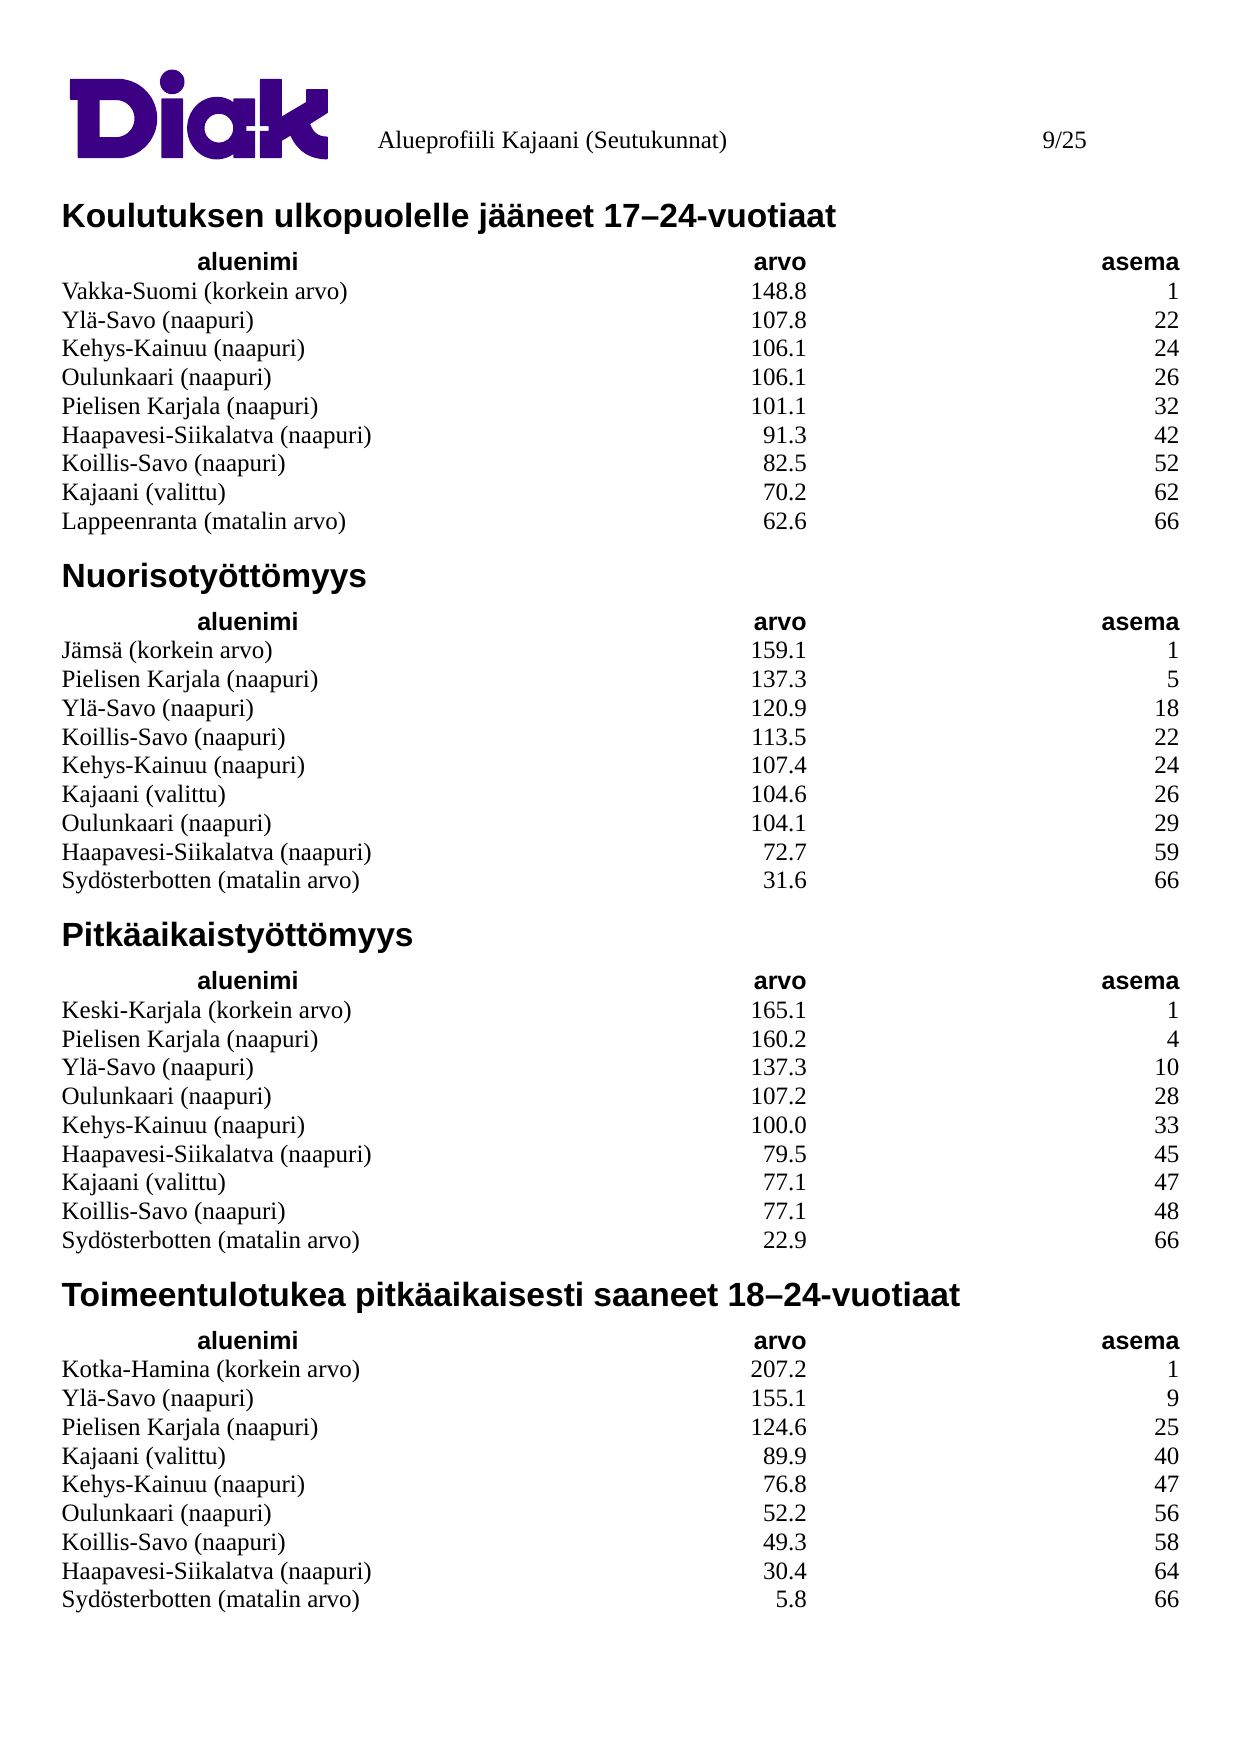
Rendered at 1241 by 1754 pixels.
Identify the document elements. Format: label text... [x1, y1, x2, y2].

table_cell 56 [806, 1498, 1179, 1527]
table_cell Oulunkaari (naapuri) [61, 1081, 434, 1110]
table_cell Koillis-Savo (naapuri) [61, 449, 434, 477]
table_cell 1 [806, 276, 1179, 305]
subtitle Pitkäaikaistyöttömyys [61, 915, 1179, 954]
table_cell Ylä-Savo (naapuri) [61, 1383, 434, 1412]
table_cell 120.9 [434, 693, 806, 722]
table_cell 24 [806, 751, 1179, 779]
table_cell 18 [806, 693, 1179, 722]
table_header asema [806, 1326, 1179, 1354]
table_cell 47 [806, 1470, 1179, 1498]
table_cell 62 [806, 477, 1179, 506]
table_cell 77.1 [434, 1168, 806, 1196]
table_cell 66 [806, 1225, 1179, 1254]
table_header arvo [434, 607, 806, 636]
table_cell 89.9 [434, 1441, 806, 1469]
table_header asema [806, 966, 1179, 995]
table_cell 40 [806, 1441, 1179, 1469]
table_cell 113.5 [434, 722, 806, 751]
table_cell Koillis-Savo (naapuri) [61, 1527, 434, 1556]
table_cell Pielisen Karjala (naapuri) [61, 1412, 434, 1441]
table_cell 107.2 [434, 1081, 806, 1110]
table_cell 82.5 [434, 449, 806, 477]
table_cell Kajaani (valittu) [61, 477, 434, 506]
table_cell 33 [806, 1110, 1179, 1139]
table_cell 106.1 [434, 362, 806, 391]
table_cell 49.3 [434, 1527, 806, 1556]
table_cell Kajaani (valittu) [61, 1441, 434, 1469]
table_cell 155.1 [434, 1383, 806, 1412]
table_cell Ylä-Savo (naapuri) [61, 1053, 434, 1081]
table_cell Kotka-Hamina (korkein arvo) [61, 1355, 434, 1383]
table_cell 160.2 [434, 1024, 806, 1052]
table_cell 5.8 [434, 1585, 806, 1613]
table_cell Ylä-Savo (naapuri) [61, 305, 434, 333]
table_cell 45 [806, 1139, 1179, 1167]
table_cell 137.3 [434, 664, 806, 693]
table_cell 66 [806, 866, 1179, 894]
table_cell 72.7 [434, 837, 806, 866]
table_cell Kehys-Kainuu (naapuri) [61, 334, 434, 362]
table_cell 24 [806, 334, 1179, 362]
table_cell Oulunkaari (naapuri) [61, 362, 434, 391]
table_cell 1 [806, 636, 1179, 664]
table_cell 26 [806, 362, 1179, 391]
table_cell 59 [806, 837, 1179, 866]
table_cell Sydösterbotten (matalin arvo) [61, 1585, 434, 1613]
table_cell 100.0 [434, 1110, 806, 1139]
table_cell 107.8 [434, 305, 806, 333]
table_cell Keski-Karjala (korkein arvo) [61, 995, 434, 1024]
table_cell Sydösterbotten (matalin arvo) [61, 1225, 434, 1254]
table_cell 124.6 [434, 1412, 806, 1441]
table_cell 104.6 [434, 779, 806, 808]
table_cell Kehys-Kainuu (naapuri) [61, 1470, 434, 1498]
table_cell 30.4 [434, 1556, 806, 1584]
table_header asema [806, 247, 1179, 276]
table_cell 137.3 [434, 1053, 806, 1081]
subtitle Toimeentulotukea pitkäaikaisesti saaneet 18–24-vuotiaat [61, 1274, 1179, 1313]
table_cell Jämsä (korkein arvo) [61, 636, 434, 664]
table_cell 165.1 [434, 995, 806, 1024]
table_cell 77.1 [434, 1196, 806, 1225]
table_cell Koillis-Savo (naapuri) [61, 1196, 434, 1225]
table_cell 66 [806, 506, 1179, 535]
table_header arvo [434, 247, 806, 276]
table_cell 101.1 [434, 391, 806, 420]
table_cell 76.8 [434, 1470, 806, 1498]
table_cell Ylä-Savo (naapuri) [61, 693, 434, 722]
table_cell Haapavesi-Siikalatva (naapuri) [61, 1139, 434, 1167]
table_cell Kajaani (valittu) [61, 1168, 434, 1196]
table_cell 1 [806, 995, 1179, 1024]
table_cell 47 [806, 1168, 1179, 1196]
table_cell 62.6 [434, 506, 806, 535]
table_cell 104.1 [434, 808, 806, 837]
table_cell 107.4 [434, 751, 806, 779]
subtitle Nuorisotyöttömyys [61, 556, 1179, 594]
table_cell 25 [806, 1412, 1179, 1441]
table_cell Koillis-Savo (naapuri) [61, 722, 434, 751]
table_header arvo [434, 966, 806, 995]
table_cell 5 [806, 664, 1179, 693]
table_cell Haapavesi-Siikalatva (naapuri) [61, 1556, 434, 1584]
table_cell 10 [806, 1053, 1179, 1081]
table_header aluenimi [61, 1326, 434, 1354]
table_cell 9 [806, 1383, 1179, 1412]
table_cell 4 [806, 1024, 1179, 1052]
table_cell 31.6 [434, 866, 806, 894]
table_cell 52 [806, 449, 1179, 477]
table_header asema [806, 607, 1179, 636]
table_cell Haapavesi-Siikalatva (naapuri) [61, 837, 434, 866]
table_cell Haapavesi-Siikalatva (naapuri) [61, 420, 434, 448]
table_cell Vakka-Suomi (korkein arvo) [61, 276, 434, 305]
table_cell 28 [806, 1081, 1179, 1110]
table_cell 64 [806, 1556, 1179, 1584]
table_cell Sydösterbotten (matalin arvo) [61, 866, 434, 894]
table_cell 79.5 [434, 1139, 806, 1167]
table_cell Oulunkaari (naapuri) [61, 1498, 434, 1527]
table_cell Pielisen Karjala (naapuri) [61, 391, 434, 420]
table_cell 148.8 [434, 276, 806, 305]
table_cell Oulunkaari (naapuri) [61, 808, 434, 837]
table_cell Pielisen Karjala (naapuri) [61, 664, 434, 693]
table_cell 70.2 [434, 477, 806, 506]
table_cell 106.1 [434, 334, 806, 362]
table_cell 66 [806, 1585, 1179, 1613]
table_cell 29 [806, 808, 1179, 837]
table_cell 159.1 [434, 636, 806, 664]
table_cell 42 [806, 420, 1179, 448]
table_cell Lappeenranta (matalin arvo) [61, 506, 434, 535]
table_cell 1 [806, 1355, 1179, 1383]
table_cell 22 [806, 305, 1179, 333]
table_cell 22 [806, 722, 1179, 751]
table_cell 48 [806, 1196, 1179, 1225]
table_header aluenimi [61, 247, 434, 276]
table_cell Kajaani (valittu) [61, 779, 434, 808]
table_cell 26 [806, 779, 1179, 808]
table_cell 58 [806, 1527, 1179, 1556]
table_cell 91.3 [434, 420, 806, 448]
table_header aluenimi [61, 966, 434, 995]
table_cell Pielisen Karjala (naapuri) [61, 1024, 434, 1052]
table_cell 207.2 [434, 1355, 806, 1383]
table_cell Kehys-Kainuu (naapuri) [61, 751, 434, 779]
table_header aluenimi [61, 607, 434, 636]
table_cell Kehys-Kainuu (naapuri) [61, 1110, 434, 1139]
table_cell 52.2 [434, 1498, 806, 1527]
table_header arvo [434, 1326, 806, 1354]
subtitle Koulutuksen ulkopuolelle jääneet 17–24-vuotiaat [61, 196, 1179, 235]
table_cell 22.9 [434, 1225, 806, 1254]
table_cell 32 [806, 391, 1179, 420]
